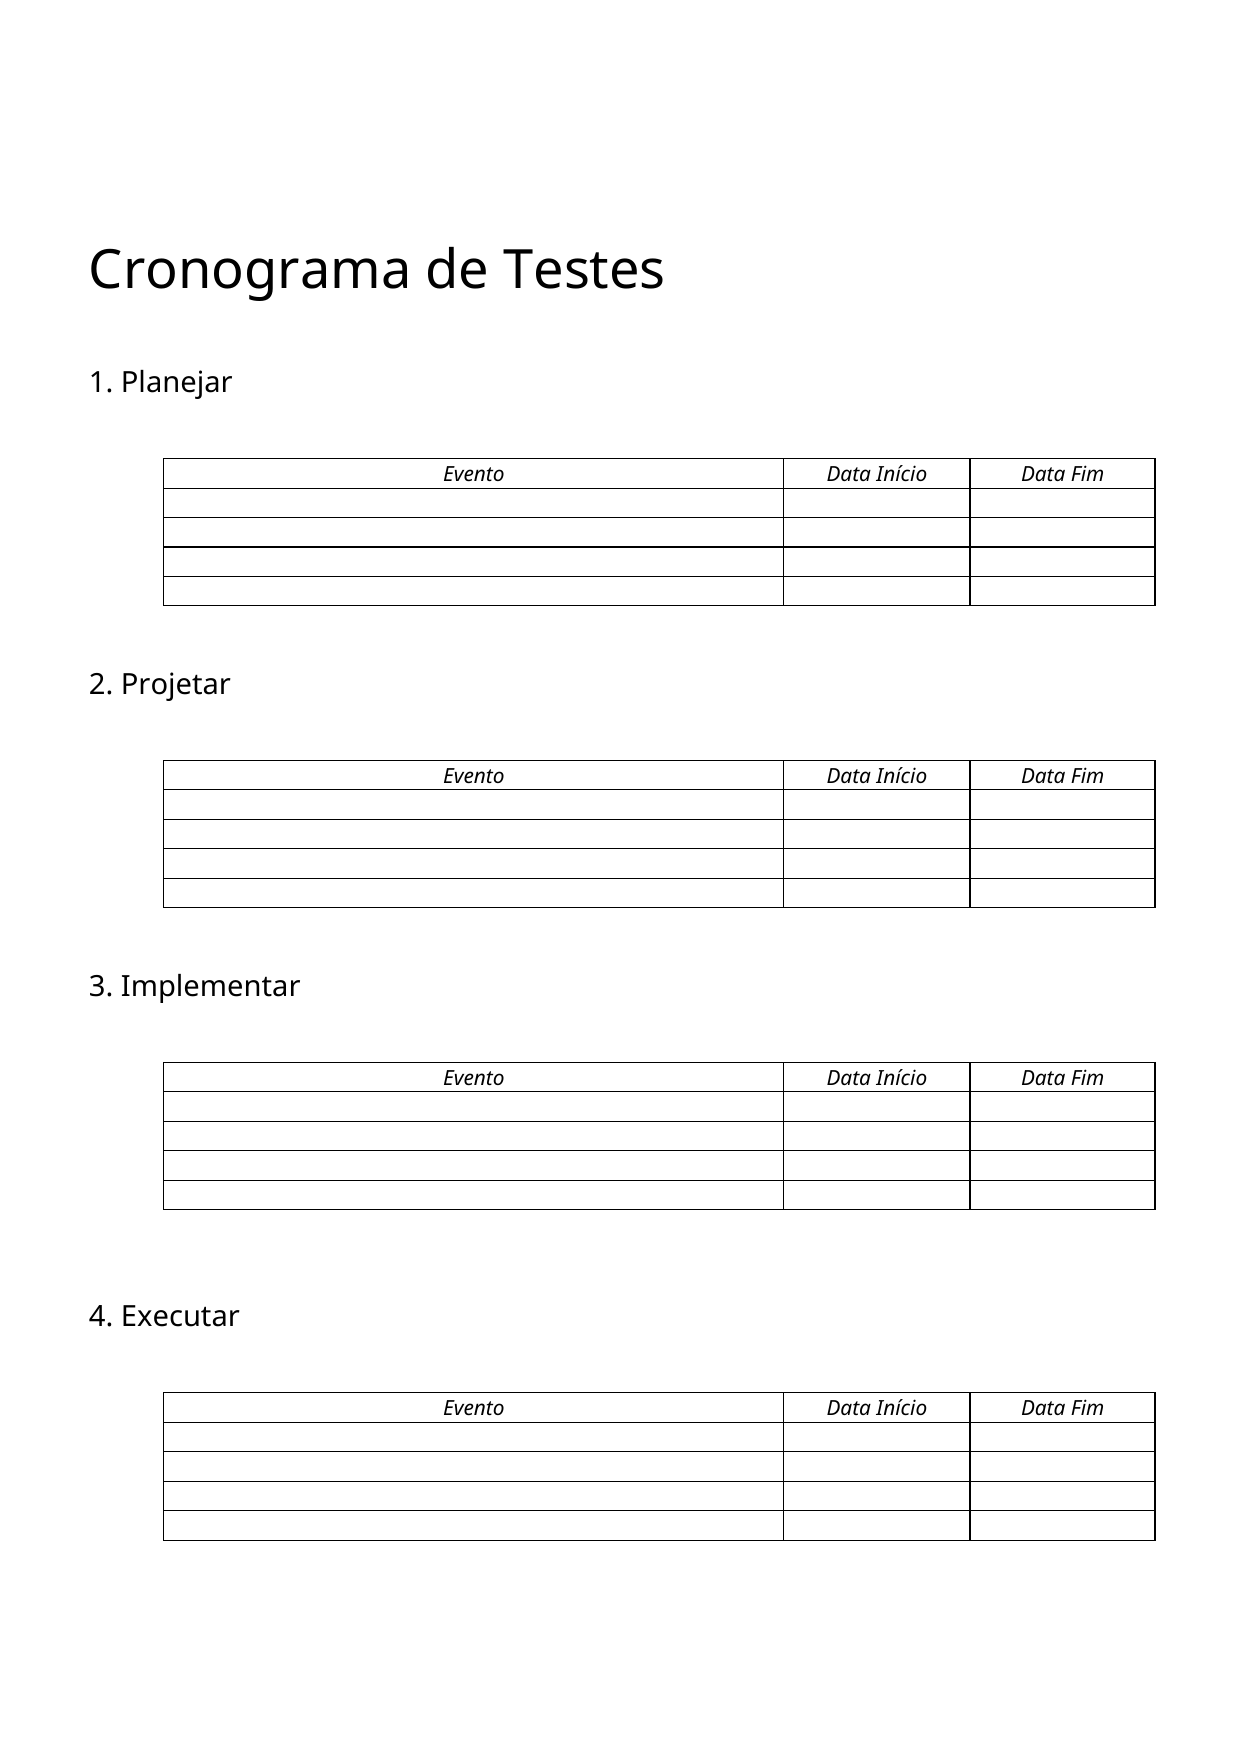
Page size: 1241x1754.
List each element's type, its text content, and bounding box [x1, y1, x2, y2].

text Cronograma de Testes [89, 231, 1152, 304]
table_cell [971, 849, 1154, 878]
table_cell [784, 489, 969, 517]
table_cell [784, 790, 969, 819]
table_cell [784, 849, 969, 878]
table_cell [784, 879, 969, 907]
table_cell [164, 489, 783, 517]
table_cell [971, 879, 1154, 907]
text 1. Planejar [89, 361, 1152, 401]
table_cell [971, 1092, 1154, 1121]
table_cell [971, 577, 1154, 605]
table_header Data Início [784, 761, 969, 789]
table_cell [971, 820, 1154, 848]
table_cell [784, 1151, 969, 1180]
table_cell [164, 518, 783, 546]
table_cell [784, 1452, 969, 1481]
table_cell [784, 1181, 969, 1209]
table_cell [164, 790, 783, 819]
table_cell [164, 849, 783, 878]
table_cell [784, 820, 969, 848]
table_cell [971, 1511, 1154, 1539]
text 2. Projetar [89, 663, 1152, 703]
table_cell [164, 879, 783, 907]
table_cell [971, 1423, 1154, 1451]
table_header Data Fim [971, 459, 1154, 487]
table_cell [164, 1511, 783, 1539]
table_cell [164, 1423, 783, 1451]
text 4. Executar [89, 1296, 1152, 1335]
table_cell [971, 518, 1154, 546]
table_cell [971, 790, 1154, 819]
table_cell [784, 1511, 969, 1539]
table_cell [164, 548, 783, 576]
table_header Data Início [784, 459, 969, 487]
table_cell [971, 1151, 1154, 1180]
table_cell [971, 1122, 1154, 1150]
table_cell [164, 820, 783, 848]
table_header Data Fim [971, 1393, 1154, 1422]
table_cell [784, 1122, 969, 1150]
table_cell [784, 577, 969, 605]
table_header Evento [164, 761, 783, 789]
table_cell [784, 1092, 969, 1121]
table_cell [971, 1181, 1154, 1209]
table_cell [164, 1482, 783, 1510]
table_cell [971, 489, 1154, 517]
table_header Data Fim [971, 761, 1154, 789]
table_cell [164, 1181, 783, 1209]
table_cell [164, 1122, 783, 1150]
table_cell [164, 1092, 783, 1121]
table_cell [164, 577, 783, 605]
table_header Data Início [784, 1393, 969, 1422]
table_cell [971, 1482, 1154, 1510]
table_cell [784, 518, 969, 546]
table_header Evento [164, 1393, 783, 1422]
table_cell [784, 1423, 969, 1451]
table_cell [164, 1452, 783, 1481]
table_cell [164, 1151, 783, 1180]
table_header Evento [164, 1063, 783, 1091]
table_cell [784, 1482, 969, 1510]
table_header Data Início [784, 1063, 969, 1091]
table_cell [971, 548, 1154, 576]
text 3. Implementar [89, 965, 1152, 1005]
table_header Data Fim [971, 1063, 1154, 1091]
table_cell [784, 548, 969, 576]
table_header Evento [164, 459, 783, 487]
table_cell [971, 1452, 1154, 1481]
